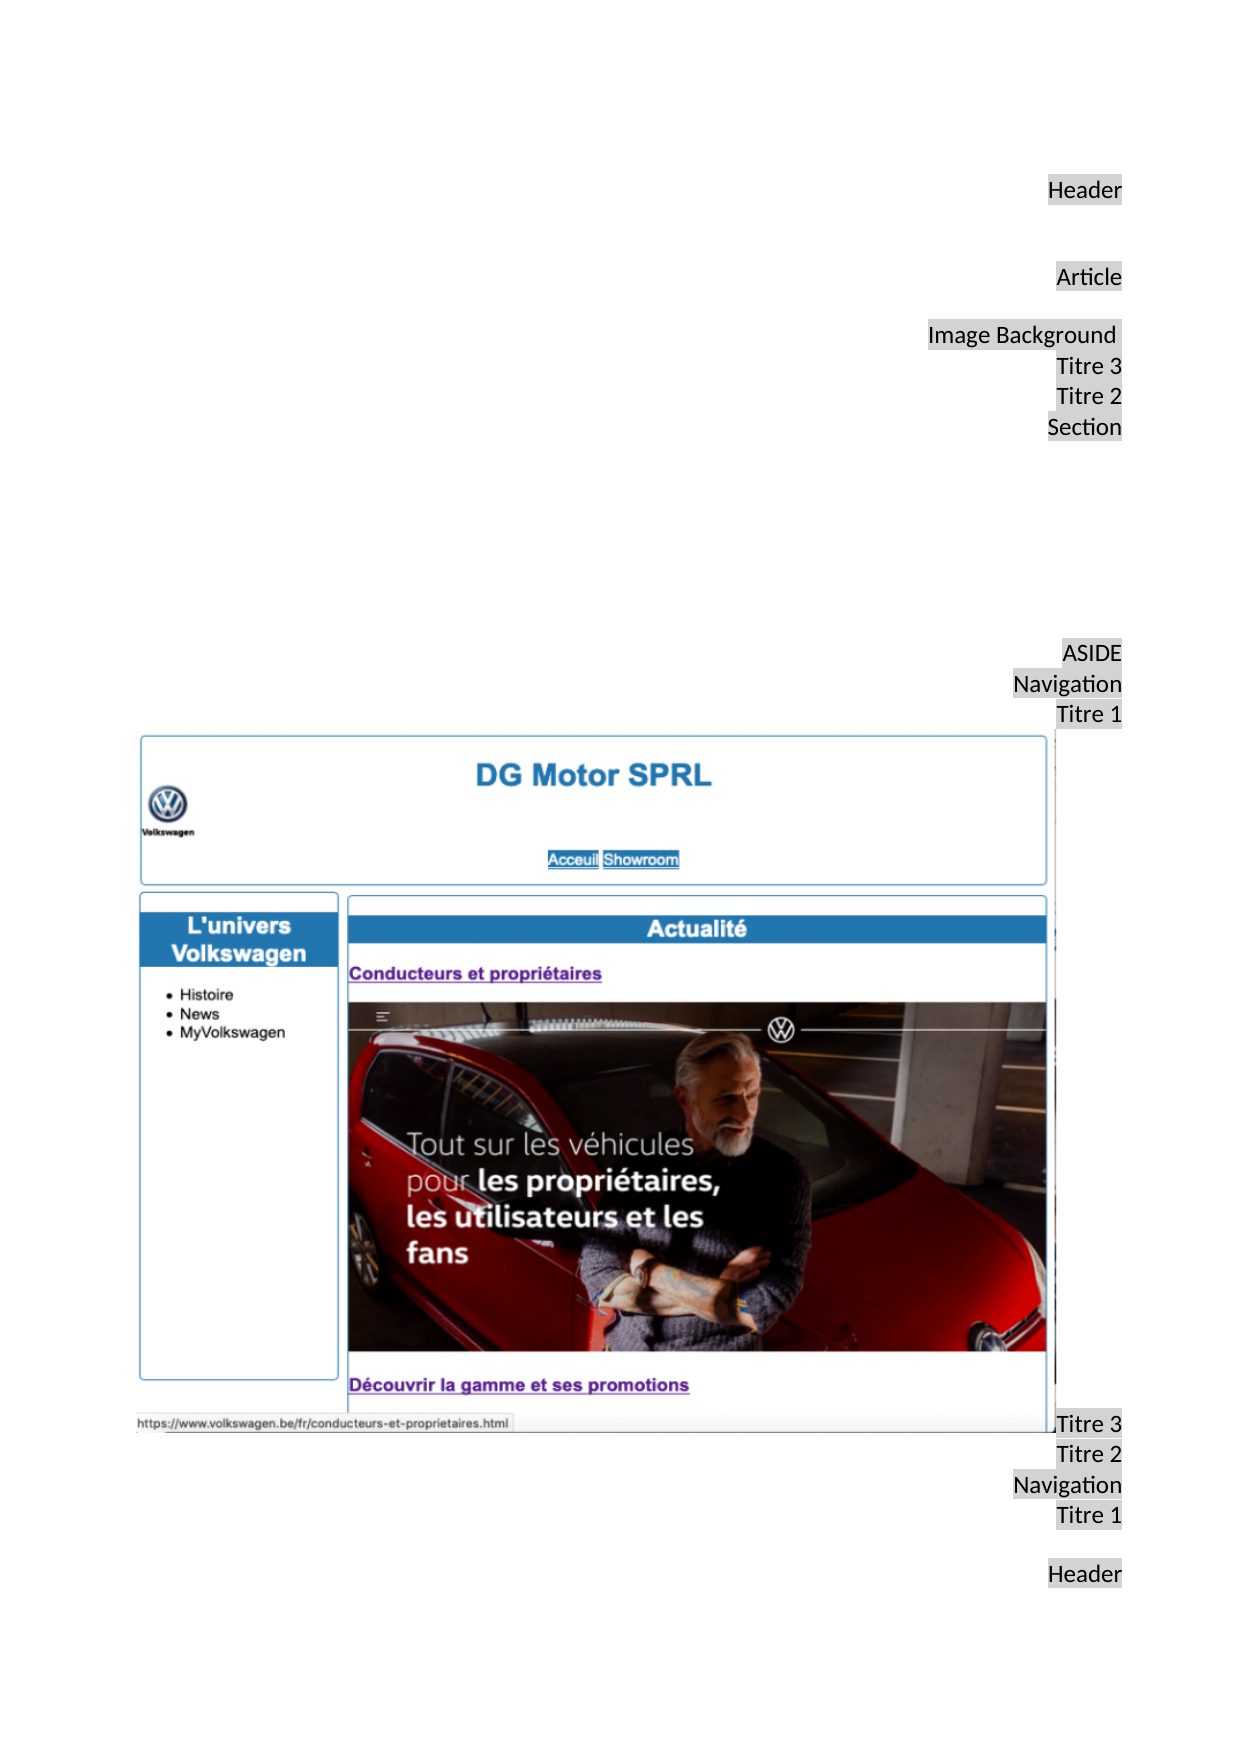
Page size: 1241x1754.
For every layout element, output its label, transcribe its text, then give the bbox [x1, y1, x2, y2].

text Article [118, 261, 1122, 291]
text Titre 1 [118, 698, 1122, 729]
text Titre 1 [118, 1499, 1122, 1530]
text ASIDE [118, 637, 1122, 668]
text Header [118, 174, 1122, 205]
text Image Background [118, 319, 1122, 350]
text Section [118, 411, 1122, 441]
text Navigation [118, 668, 1122, 698]
text Titre 3 [118, 729, 1122, 1438]
text Titre 2 [118, 380, 1122, 411]
text Titre 3 [118, 350, 1122, 380]
text Titre 2 [118, 1438, 1122, 1469]
text Navigation [118, 1469, 1122, 1499]
text Header [118, 1558, 1122, 1588]
